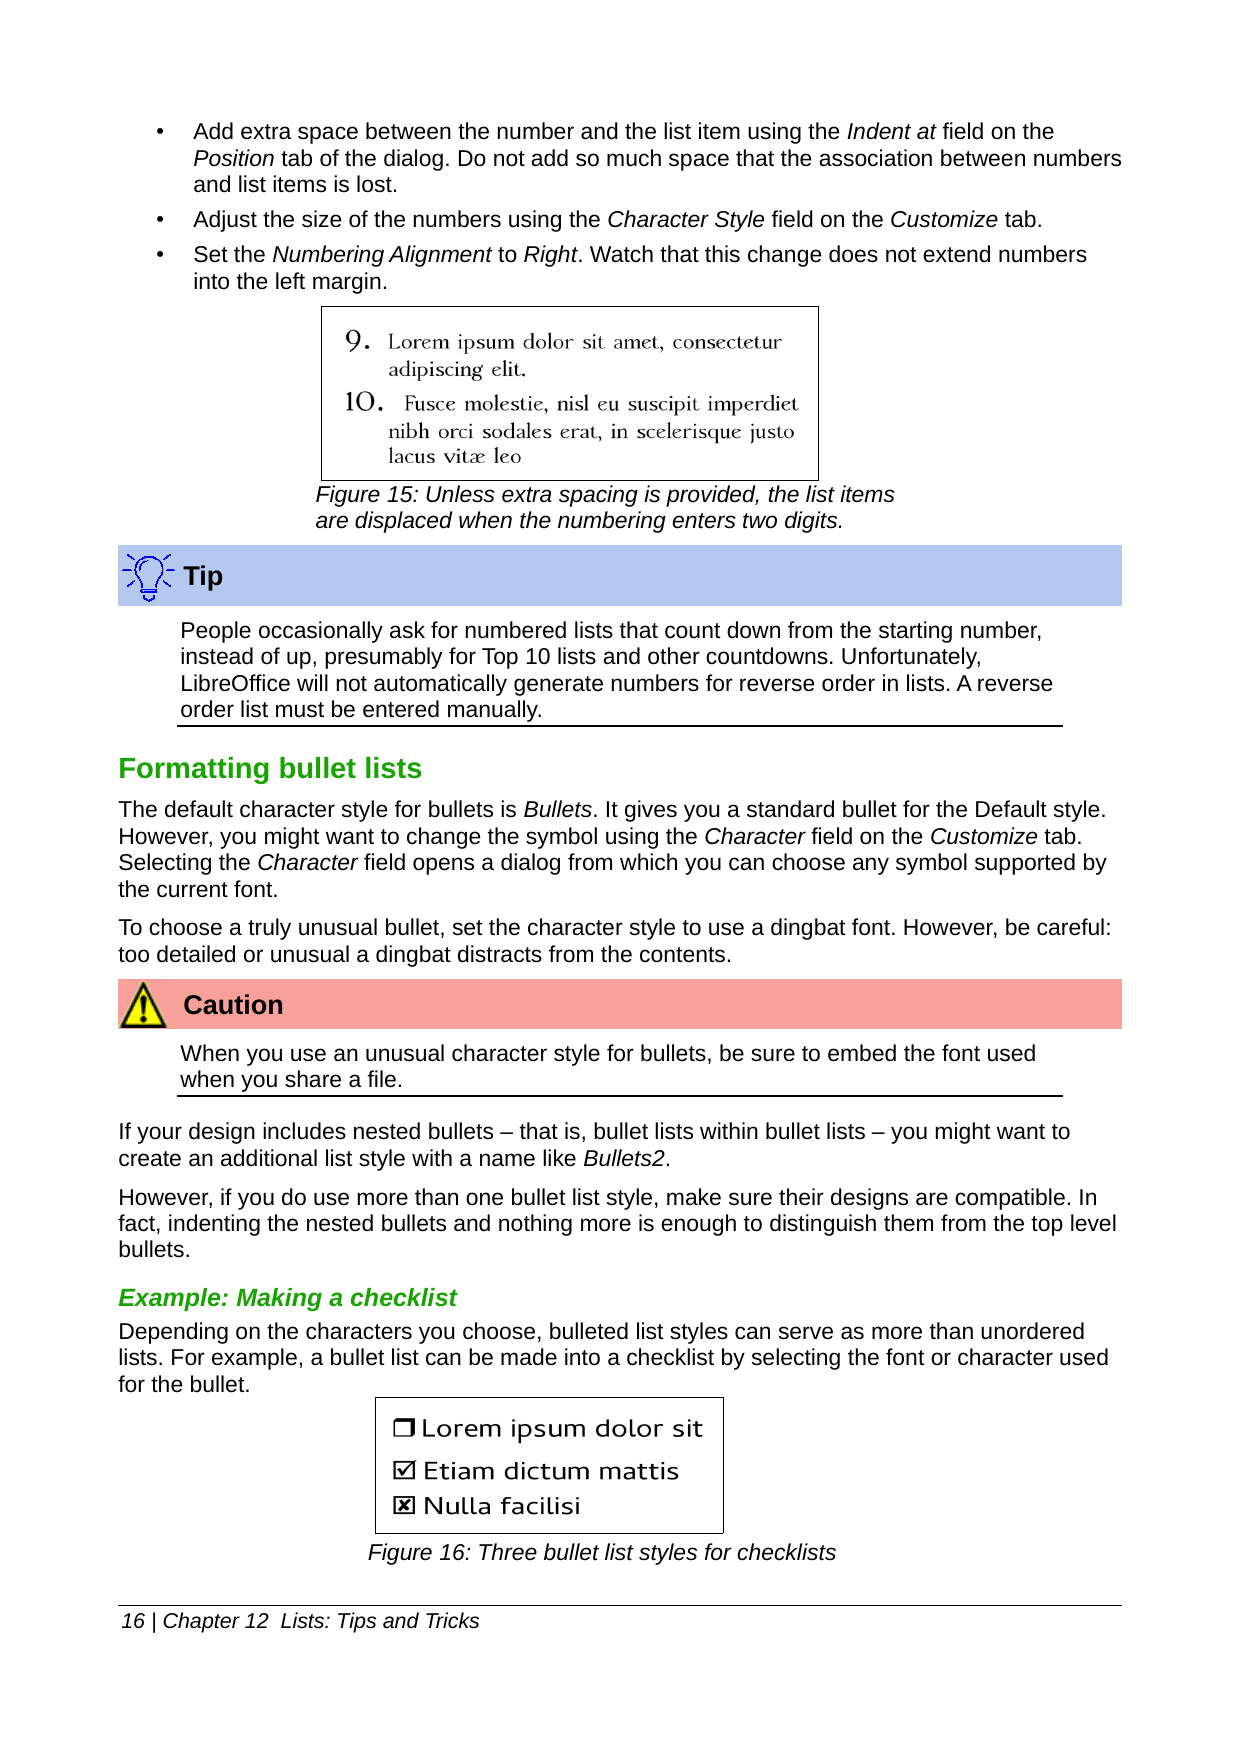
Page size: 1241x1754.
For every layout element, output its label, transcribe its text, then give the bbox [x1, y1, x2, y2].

subtitle Caution [118, 979, 1122, 1029]
text However, if you do use more than one bullet list style, make sure their designs are compatible. In fact, indenting the nested bullets and nothing more is enough to distinguish them from the top level bullets. [118, 1183, 1122, 1263]
text Figure 16: Three bullet list styles for checklists [368, 1397, 872, 1565]
picture [119, 980, 167, 1028]
text If your design includes nested bullets – that is, bullet lists within bullet lists – you might want to create an additional list style with a name like Bullets2. [118, 1118, 1122, 1171]
list Adjust the size of the numbers using the Character Style field on the Customize tab. [156, 206, 1122, 232]
subtitle Tip [118, 545, 1122, 606]
text When you use an unusual character style for bullets, be sure to embed the font used when you share a file. [177, 1036, 1063, 1095]
text Depending on the characters you choose, bulleted list styles can serve as more than unordered lists. For example, a bullet list can be made into a checklist by selecting the font or character used for the bullet. [118, 1318, 1122, 1397]
list Add extra space between the number and the list item using the Indent at field on the Position tab of the dialog. Do not add so much space that the association between numbers and list items is lost. [156, 118, 1122, 197]
picture [119, 546, 179, 606]
subtitle Formatting bullet lists [118, 751, 1122, 785]
text To choose a truly unusual bullet, set the character style to use a dingbat font. However, be careful: too detailed or unusual a dingbat distracts from the contents. [118, 914, 1122, 967]
picture [392, 1414, 705, 1515]
list Set the Numbering Alignment to Right. Watch that this change does not extend numbers into the left margin. [156, 241, 1122, 294]
subtitle Example: Making a checklist [118, 1283, 1122, 1312]
picture [344, 323, 800, 469]
text The default character style for bullets is Bullets. It gives you a standard bullet for the Default style. However, you might want to change the symbol using the Character field on the Customize tab. Selecting the Character field opens a dialog from which you can choose any symbol supported by the current font. [118, 796, 1122, 902]
text People occasionally ask for numbered lists that count down from the starting number, instead of up, presumably for Top 10 lists and other countdowns. Unfortunately, LibreOffice will not automatically generate numbers for reverse order in lists. A reverse order list must be entered manually. [177, 614, 1063, 725]
text Figure 15: Unless extra spacing is provided, the list items are displaced when the numbering enters two digits. [315, 306, 925, 533]
